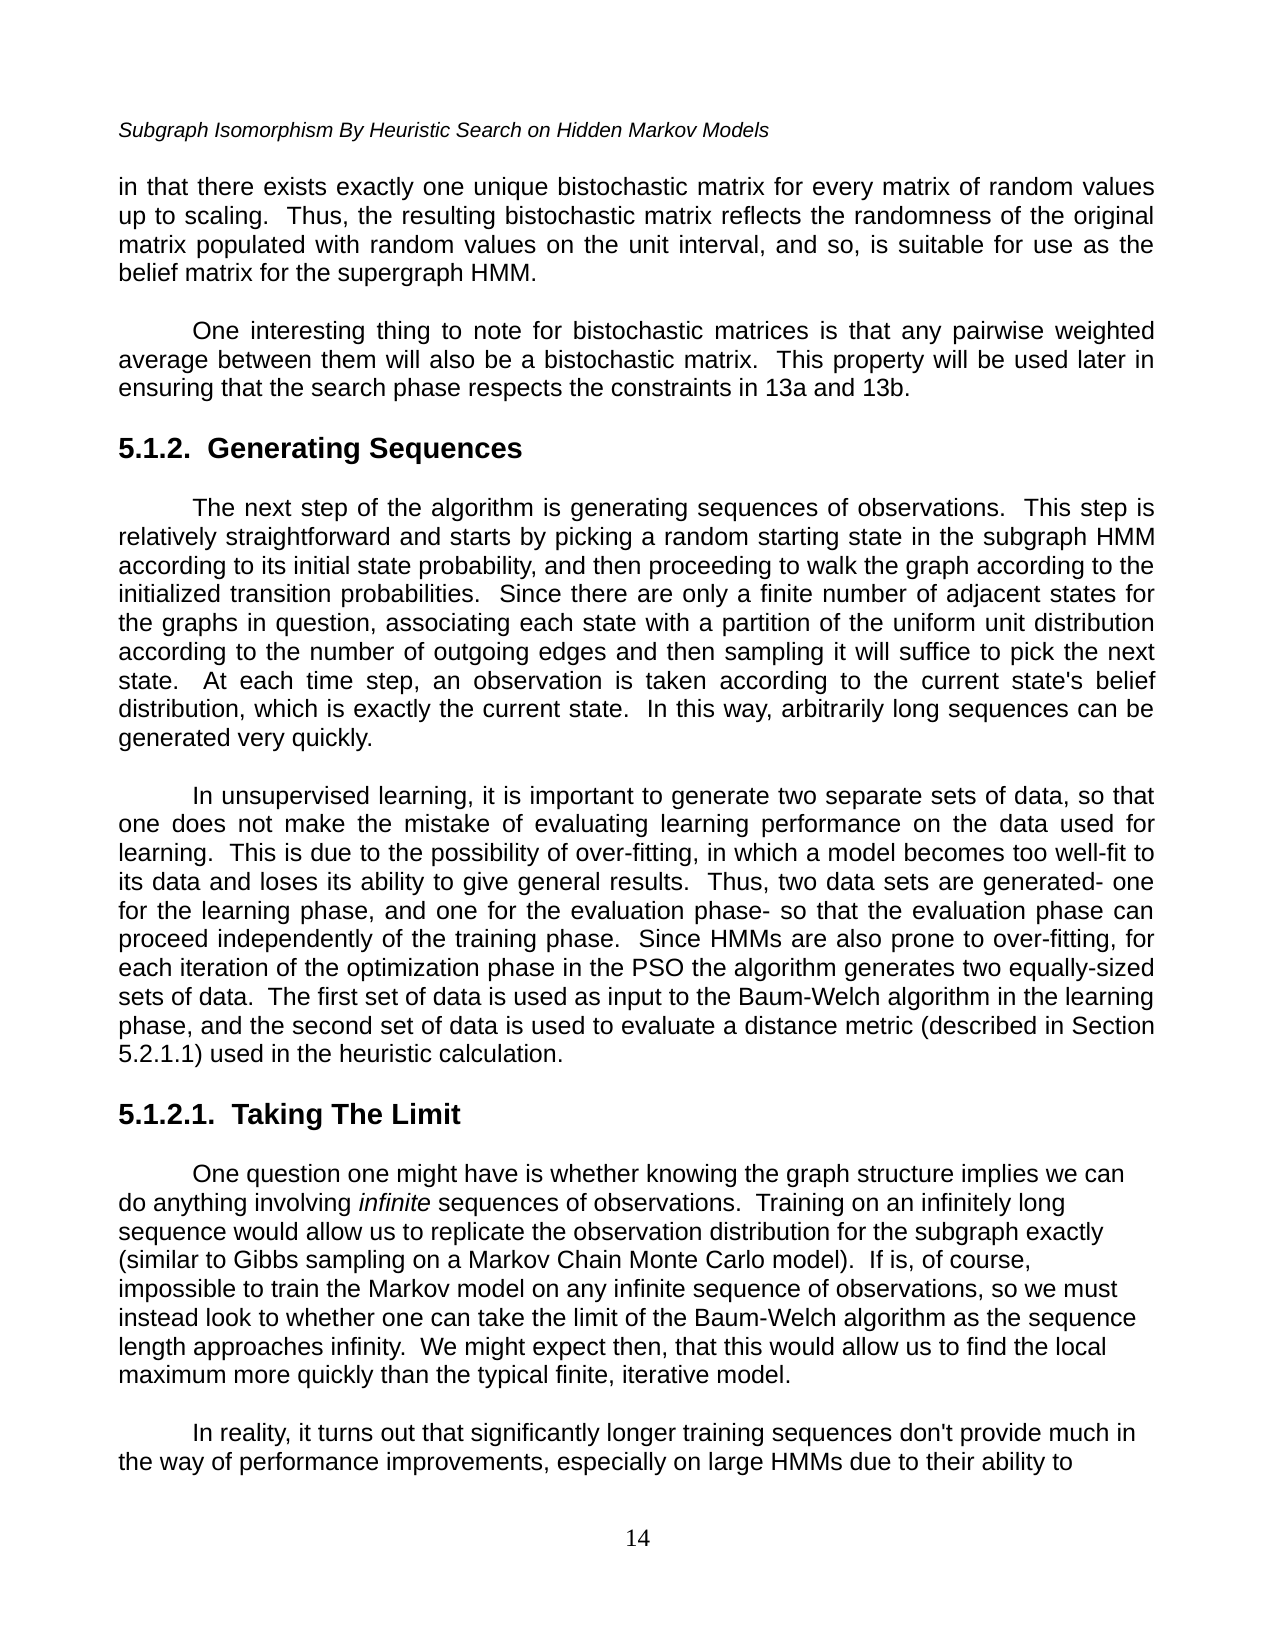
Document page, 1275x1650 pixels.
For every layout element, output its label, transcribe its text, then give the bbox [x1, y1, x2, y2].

text One interesting thing to note for bistochastic matrices is that any pairwise weighted average between them will also be a bistochastic matrix. This property will be used later in ensuring that the search phase respects the constraints in 13a and 13b. [118, 316, 1157, 402]
text In unsupervised learning, it is important to generate two separate sets of data, so that one does not make the mistake of evaluating learning performance on the data used for learning. This is due to the possibility of over-fitting, in which a model becomes too well-fit to its data and loses its ability to give general results. Thus, two data sets are generated- one for the learning phase, and one for the evaluation phase- so that the evaluation phase can proceed independently of the training phase. Since HMMs are also prone to over-fitting, for each iteration of the optimization phase in the PSO the algorithm generates two equally-sized sets of data. The first set of data is used as input to the Baum-Welch algorithm in the learning phase, and the second set of data is used to evaluate a distance metric (described in Section 5.2.1.1) used in the heuristic calculation. [118, 781, 1157, 1068]
text In reality, it turns out that significantly longer training sequences don't provide much in the way of performance improvements, especially on large HMMs due to their ability to [118, 1418, 1157, 1475]
text 5.1.2. Generating Sequences [118, 431, 1157, 464]
text 5.1.2.1. Taking The Limit [118, 1097, 1157, 1130]
text in that there exists exactly one unique bistochastic matrix for every matrix of random values up to scaling. Thus, the resulting bistochastic matrix reflects the randomness of the original matrix populated with random values on the unit interval, and so, is suitable for use as the belief matrix for the supergraph HMM. [118, 172, 1157, 287]
text One question one might have is whether knowing the graph structure implies we can do anything involving infinite sequences of observations. Training on an infinitely long sequence would allow us to replicate the observation distribution for the subgraph exactly (similar to Gibbs sampling on a Markov Chain Monte Carlo model). If is, of course, impossible to train the Markov model on any infinite sequence of observations, so we must instead look to whether one can take the limit of the Baum-Welch algorithm as the sequence length approaches infinity. We might expect then, that this would allow us to find the local maximum more quickly than the typical finite, iterative model. [118, 1159, 1157, 1389]
text The next step of the algorithm is generating sequences of observations. This step is relatively straightforward and starts by picking a random starting state in the subgraph HMM according to its initial state probability, and then proceeding to walk the graph according to the initialized transition probabilities. Since there are only a finite number of adjacent states for the graphs in question, associating each state with a partition of the uniform unit distribution according to the number of outgoing edges and then sampling it will suffice to pick the next state. At each time step, an observation is taken according to the current state's belief distribution, which is exactly the current state. In this way, arbitrarily long sequences can be generated very quickly. [118, 493, 1157, 752]
